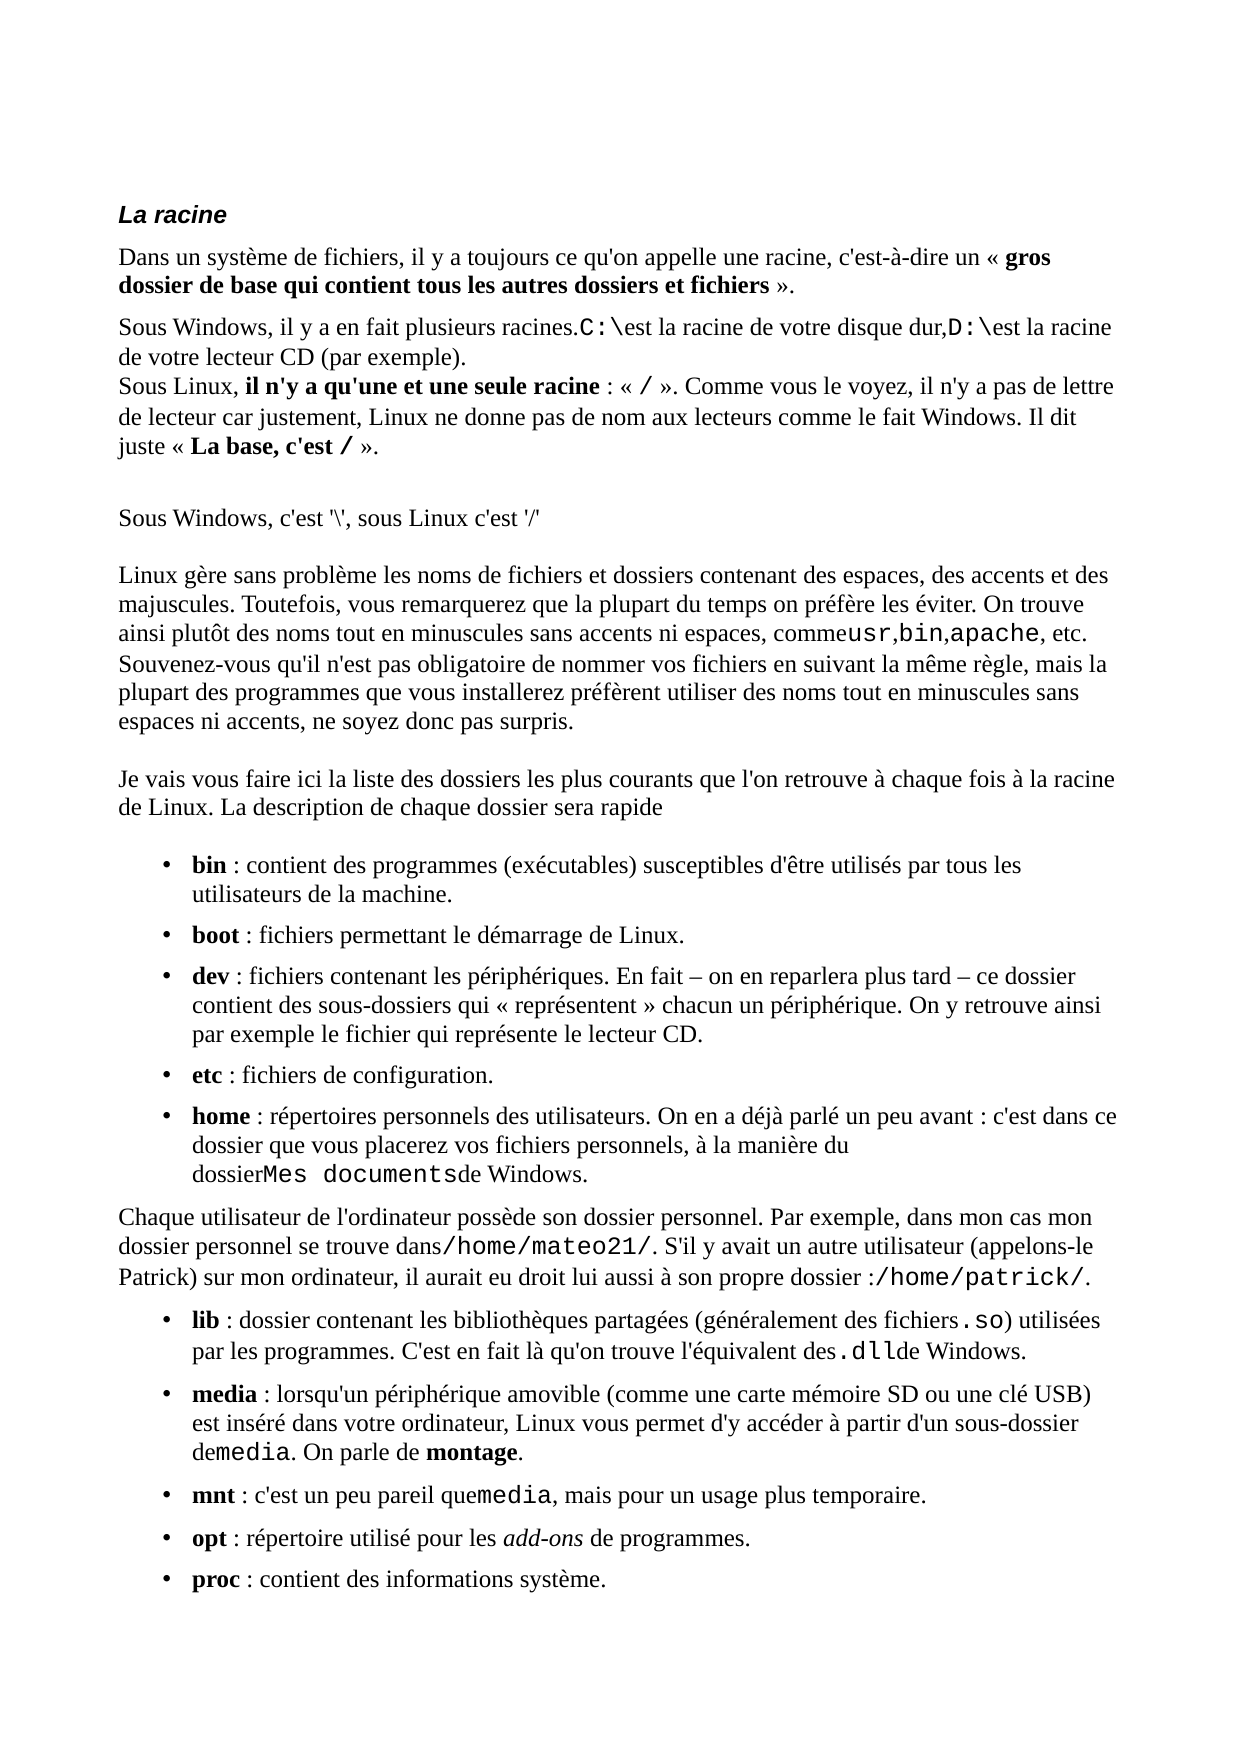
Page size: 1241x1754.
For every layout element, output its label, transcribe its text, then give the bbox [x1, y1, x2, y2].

list home : répertoires personnels des utilisateurs. On en a déjà parlé un peu avant : c'est dans ce dossier que vous placerez vos fichiers personnels, à la manière du dossierMes documentsde Windows. [162, 1101, 1122, 1189]
list mnt : c'est un peu pareil quemedia, mais pour un usage plus temporaire. [162, 1480, 1122, 1511]
text Sous Windows, c'est '\', sous Linux c'est '/' [118, 503, 1122, 532]
subtitle La racine [118, 201, 1122, 229]
list lib : dossier contenant les bibliothèques partagées (généralement des fichiers.so) utilisées par les programmes. C'est en fait là qu'on trouve l'équivalent des.dllde Windows. [162, 1305, 1122, 1367]
list media : lorsqu'un périphérique amovible (comme une carte mémoire SD ou une clé USB) est inséré dans votre ordinateur, Linux vous permet d'y accéder à partir d'un sous-dossier demedia. On parle de montage. [162, 1379, 1122, 1467]
text Chaque utilisateur de l'ordinateur possède son dossier personnel. Par exemple, dans mon cas mon dossier personnel se trouve dans/home/mateo21/. S'il y avait un autre utilisateur (appelons-le Patrick) sur mon ordinateur, il aurait eu droit lui aussi à son propre dossier :/home/patrick/. [118, 1202, 1122, 1292]
list bin : contient des programmes (exécutables) susceptibles d'être utilisés par tous les utilisateurs de la machine. [162, 850, 1122, 907]
list opt : répertoire utilisé pour les add-ons de programmes. [162, 1523, 1122, 1552]
list etc : fichiers de configuration. [162, 1060, 1122, 1089]
list proc : contient des informations système. [162, 1564, 1122, 1593]
list boot : fichiers permettant le démarrage de Linux. [162, 920, 1122, 949]
text Dans un système de fichiers, il y a toujours ce qu'on appelle une racine, c'est-à-dire un « gros dossier de base qui contient tous les autres dossiers et fichiers ». [118, 242, 1122, 299]
text Sous Windows, il y a en fait plusieurs racines.C:\est la racine de votre disque dur,D:\est la racine de votre lecteur CD (par exemple). Sous Linux, il n'y a qu'une et une seule racine : « / ». Comme vous le voyez, il n'y a pas de lettre de lecteur car justement, Linux ne donne pas de nom aux lecteurs comme le fait Windows. Il dit juste « La base, c'est / ». [118, 312, 1122, 462]
list dev : fichiers contenant les périphériques. En fait – on en reparlera plus tard – ce dossier contient des sous-dossiers qui « représentent » chacun un périphérique. On y retrouve ainsi par exemple le fichier qui représente le lecteur CD. [162, 961, 1122, 1047]
text Je vais vous faire ici la liste des dossiers les plus courants que l'on retrouve à chaque fois à la racine de Linux. La description de chaque dossier sera rapide [118, 764, 1122, 821]
text Linux gère sans problème les noms de fichiers et dossiers contenant des espaces, des accents et des majuscules. Toutefois, vous remarquerez que la plupart du temps on préfère les éviter. On trouve ainsi plutôt des noms tout en minuscules sans accents ni espaces, commeusr,bin,apache, etc. Souvenez-vous qu'il n'est pas obligatoire de nommer vos fichiers en suivant la même règle, mais la plupart des programmes que vous installerez préfèrent utiliser des noms tout en minuscules sans espaces ni accents, ne soyez donc pas surpris. [118, 560, 1122, 735]
